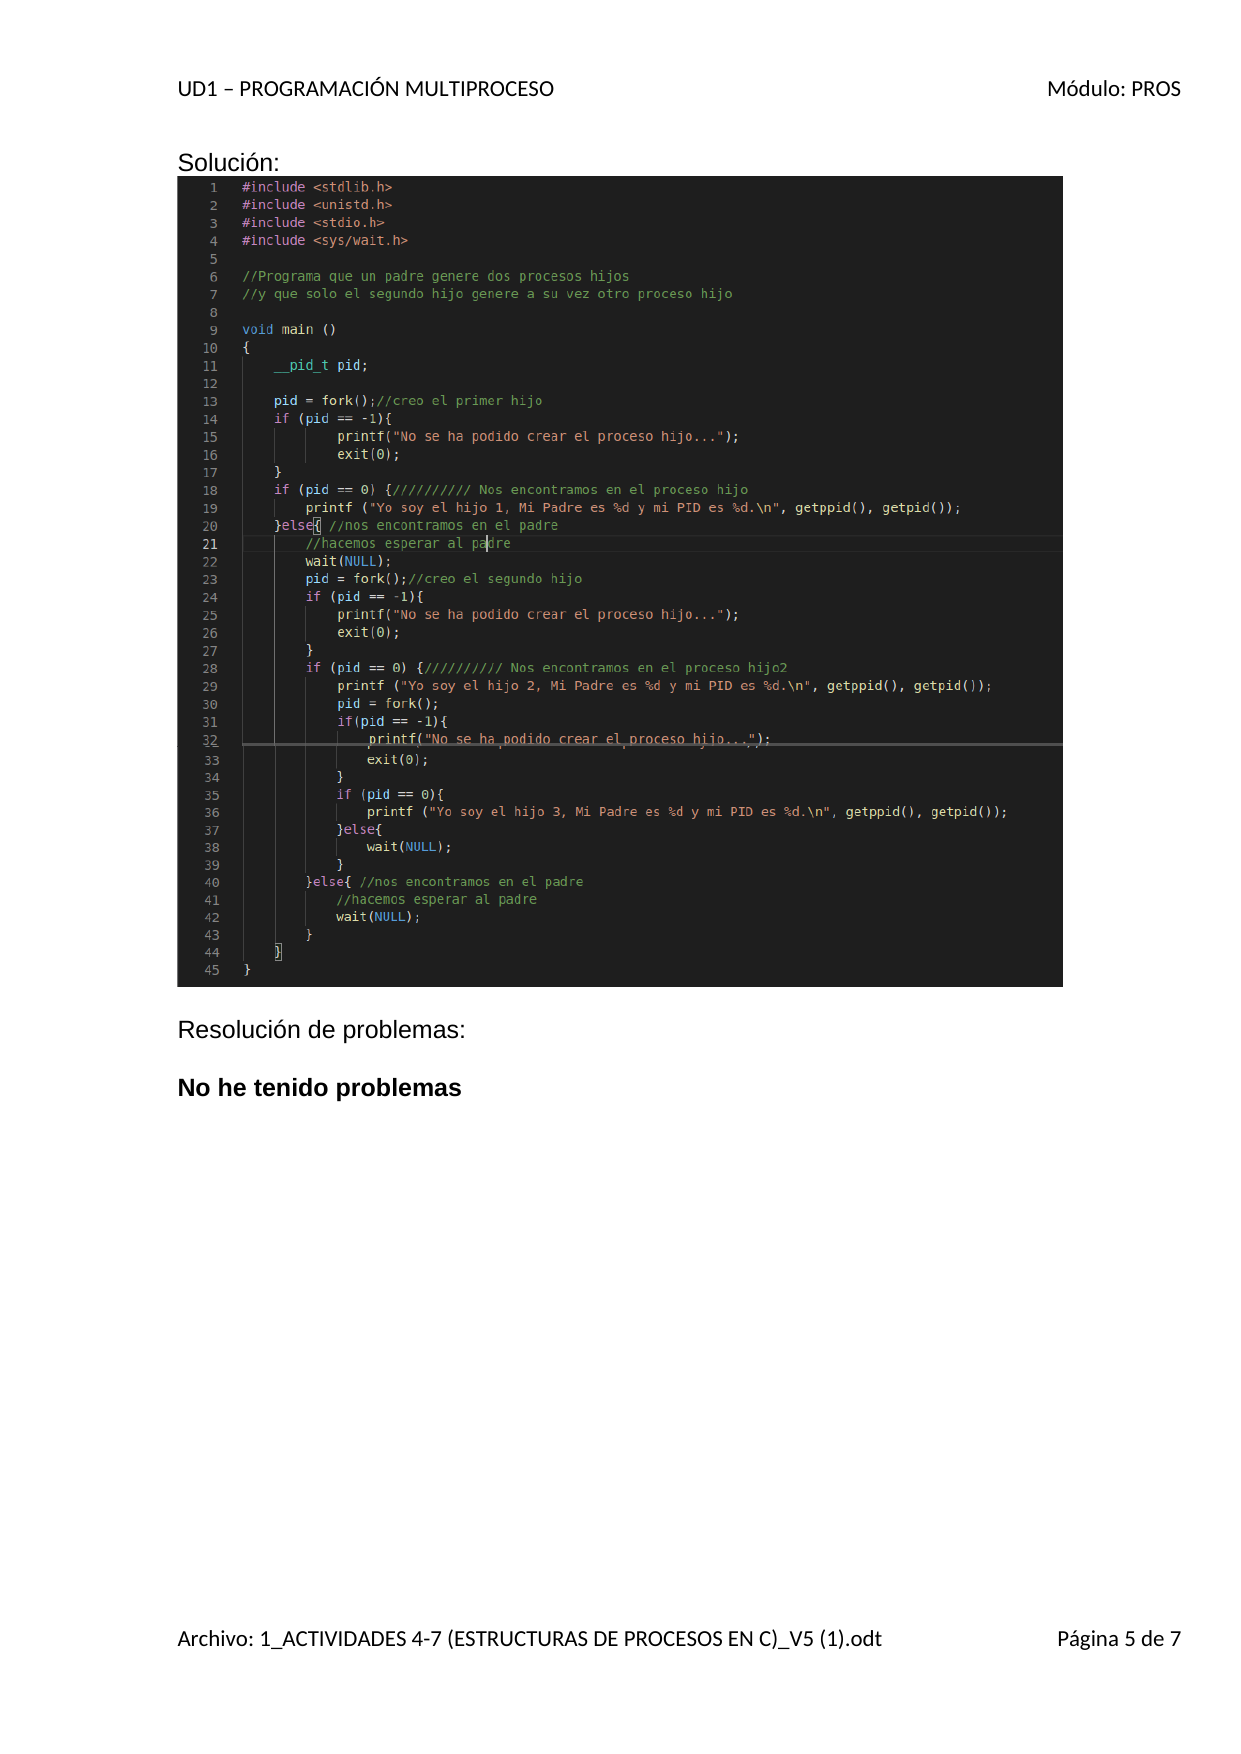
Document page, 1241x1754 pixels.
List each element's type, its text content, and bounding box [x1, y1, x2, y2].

text Resolución de problemas: [177, 1015, 1063, 1044]
text No he tenido problemas [177, 1073, 1063, 1102]
picture [177, 176, 1063, 987]
text Solución: [177, 148, 1063, 176]
